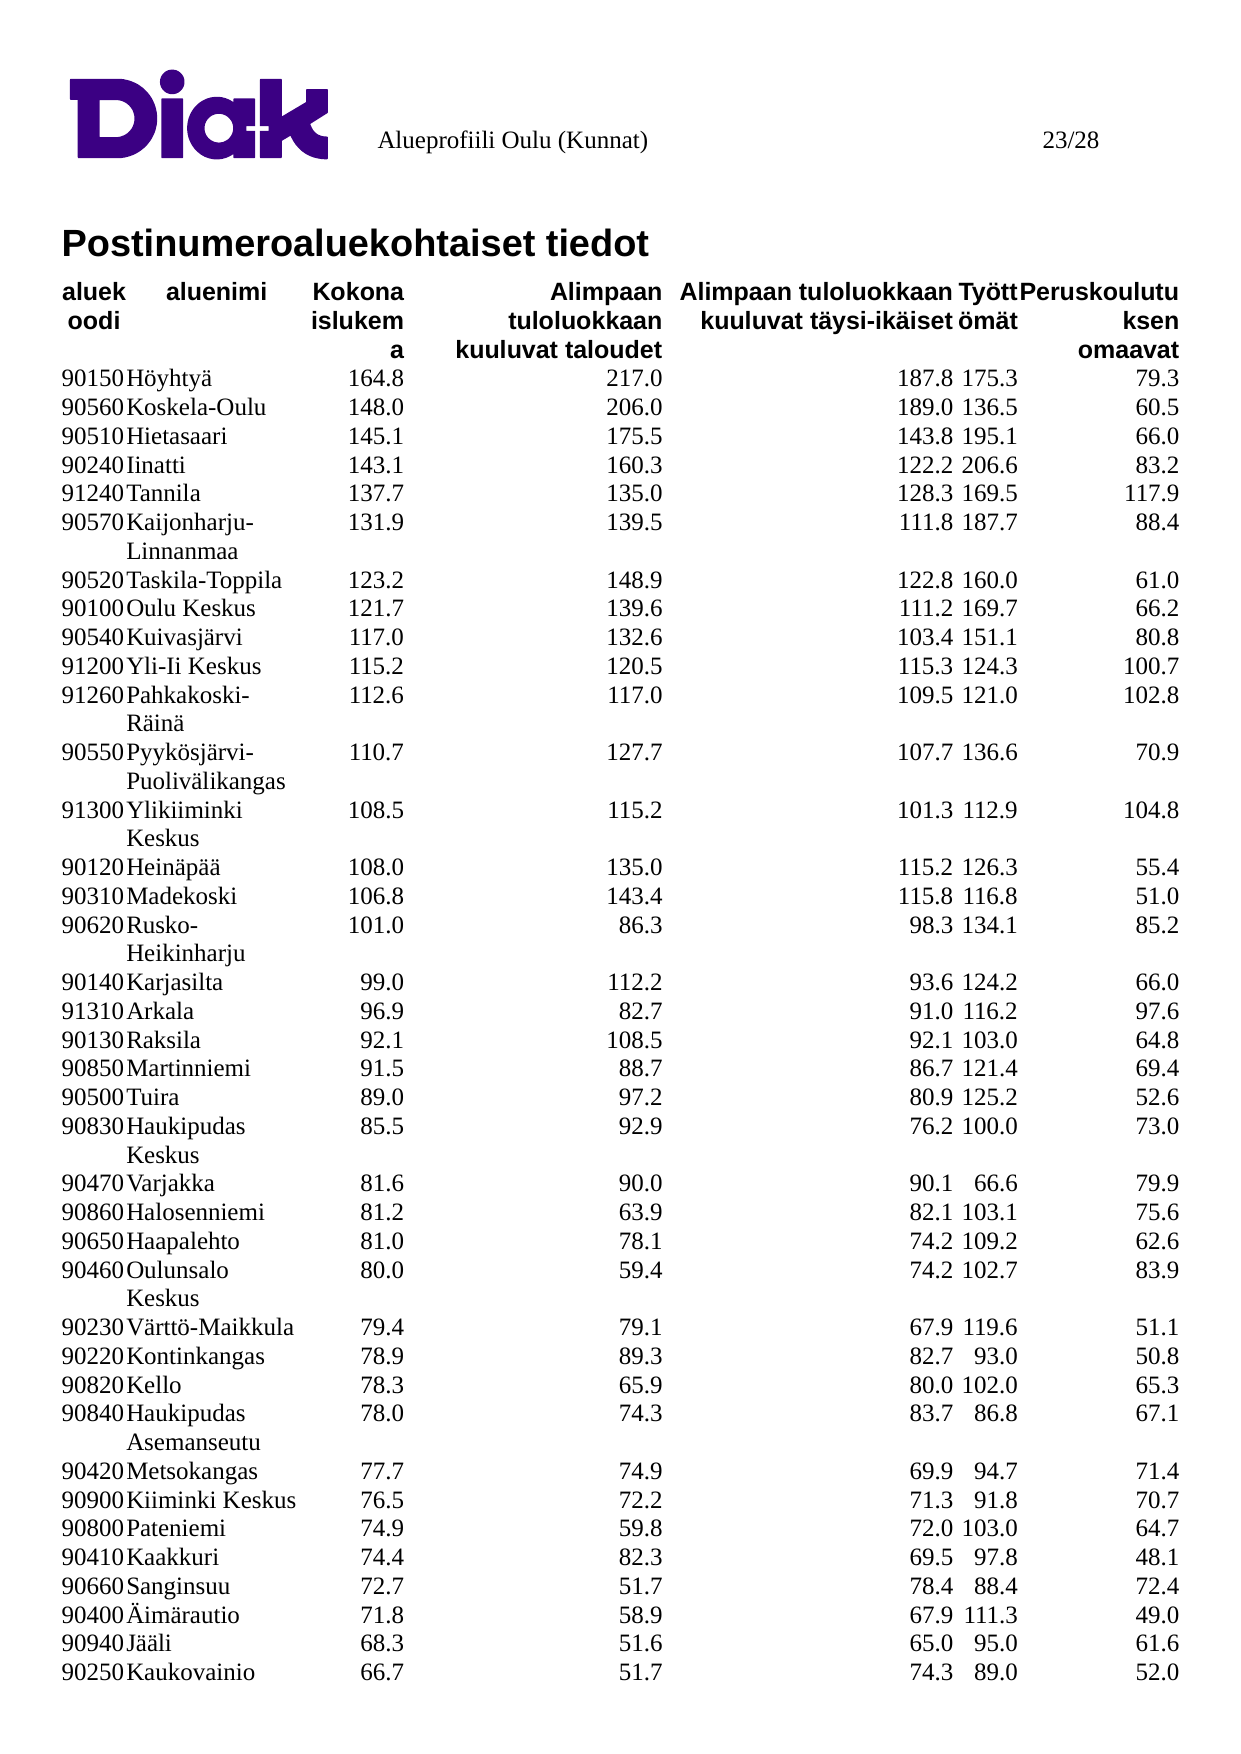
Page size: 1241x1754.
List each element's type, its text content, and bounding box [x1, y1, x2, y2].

table_cell 100.7 [1018, 651, 1179, 680]
table_cell 107.7 [662, 737, 953, 795]
table_cell 71.8 [307, 1600, 404, 1628]
table_cell 103.4 [662, 622, 953, 651]
table_cell 175.5 [404, 421, 662, 450]
table_cell Kuivasjärvi [126, 622, 307, 651]
table_cell 90940 [61, 1629, 126, 1657]
table_cell 85.2 [1018, 910, 1179, 967]
table_cell 90120 [61, 852, 126, 881]
table_cell 103.1 [953, 1197, 1017, 1226]
table_cell Rusko-Heikinharju [126, 910, 307, 967]
table_cell Kello [126, 1370, 307, 1398]
table_cell 83.2 [1018, 450, 1179, 478]
table_cell 92.9 [404, 1111, 662, 1168]
table_cell 74.3 [404, 1399, 662, 1456]
table_cell 123.2 [307, 565, 404, 593]
table_cell 90470 [61, 1169, 126, 1197]
table_cell 111.2 [662, 594, 953, 622]
table_cell 52.0 [1018, 1657, 1179, 1686]
table_cell Pateniemi [126, 1514, 307, 1542]
table_cell Haukipudas Asemanseutu [126, 1399, 307, 1456]
table_header Alimpaan tuloluokkaan kuuluvat taloudet [404, 277, 662, 363]
table_cell 51.7 [404, 1657, 662, 1686]
table_cell 90220 [61, 1341, 126, 1370]
table_cell 69.9 [662, 1456, 953, 1485]
table_cell 90230 [61, 1312, 126, 1341]
table_cell 121.0 [953, 680, 1017, 737]
table_cell Taskila-Toppila [126, 565, 307, 593]
table_cell 110.7 [307, 737, 404, 795]
table_cell 83.7 [662, 1399, 953, 1456]
table_cell 109.5 [662, 680, 953, 737]
table_cell 62.6 [1018, 1226, 1179, 1255]
table_cell 71.4 [1018, 1456, 1179, 1485]
table_cell 127.7 [404, 737, 662, 795]
table_cell 50.8 [1018, 1341, 1179, 1370]
table_cell 81.2 [307, 1197, 404, 1226]
table_cell 92.1 [307, 1025, 404, 1053]
table_cell 95.0 [953, 1629, 1017, 1657]
table_cell 112.9 [953, 795, 1017, 852]
table_cell 79.4 [307, 1312, 404, 1341]
table_cell 121.7 [307, 594, 404, 622]
table_cell 111.3 [953, 1600, 1017, 1628]
table_cell 91200 [61, 651, 126, 680]
table_cell 78.1 [404, 1226, 662, 1255]
table_cell 108.5 [404, 1025, 662, 1053]
table_cell 93.6 [662, 967, 953, 996]
table_cell 96.9 [307, 996, 404, 1025]
table_cell 206.0 [404, 392, 662, 421]
table_cell 135.0 [404, 852, 662, 881]
table_cell 111.8 [662, 507, 953, 565]
table_cell 117.0 [307, 622, 404, 651]
table_cell 195.1 [953, 421, 1017, 450]
table_cell Ylikiiminki Keskus [126, 795, 307, 852]
table_cell Höyhtyä [126, 364, 307, 392]
table_cell 89.0 [953, 1657, 1017, 1686]
table_cell 117.0 [404, 680, 662, 737]
table_cell 90830 [61, 1111, 126, 1168]
table_cell Hietasaari [126, 421, 307, 450]
table_cell 89.3 [404, 1341, 662, 1370]
table_header Peruskoulutuksen omaavat [1018, 277, 1179, 363]
table_cell 51.7 [404, 1571, 662, 1600]
table_cell 76.5 [307, 1485, 404, 1513]
table_cell 139.5 [404, 507, 662, 565]
table_cell 80.0 [662, 1370, 953, 1398]
table_cell 108.5 [307, 795, 404, 852]
table_cell Äimärautio [126, 1600, 307, 1628]
table_header aluenimi [126, 277, 307, 363]
table_cell 100.0 [953, 1111, 1017, 1168]
table_cell 65.3 [1018, 1370, 1179, 1398]
table_cell Varjakka [126, 1169, 307, 1197]
table_cell 78.9 [307, 1341, 404, 1370]
table_cell 86.7 [662, 1054, 953, 1082]
table_cell 52.6 [1018, 1082, 1179, 1111]
table_cell 64.7 [1018, 1514, 1179, 1542]
table_cell 116.8 [953, 881, 1017, 910]
table_cell 74.2 [662, 1255, 953, 1312]
table_cell 88.4 [1018, 507, 1179, 565]
table_cell 151.1 [953, 622, 1017, 651]
table_cell 143.1 [307, 450, 404, 478]
table_cell 112.6 [307, 680, 404, 737]
table_cell 97.6 [1018, 996, 1179, 1025]
table_header Työttömät [953, 277, 1017, 363]
subtitle Postinumeroaluekohtaiset tiedot [61, 221, 1179, 265]
table_cell 74.9 [404, 1456, 662, 1485]
table_cell 75.6 [1018, 1197, 1179, 1226]
table_cell 78.4 [662, 1571, 953, 1600]
table_cell 61.0 [1018, 565, 1179, 593]
table_cell 82.7 [662, 1341, 953, 1370]
table_cell 90420 [61, 1456, 126, 1485]
table_cell 78.0 [307, 1399, 404, 1456]
table_cell 120.5 [404, 651, 662, 680]
table_cell 145.1 [307, 421, 404, 450]
table_cell 66.0 [1018, 967, 1179, 996]
table_cell 131.9 [307, 507, 404, 565]
table_cell Oulu Keskus [126, 594, 307, 622]
table_cell 90100 [61, 594, 126, 622]
table_cell 109.2 [953, 1226, 1017, 1255]
table_cell Martinniemi [126, 1054, 307, 1082]
table_cell 134.1 [953, 910, 1017, 967]
table_cell 67.9 [662, 1312, 953, 1341]
table_cell 83.9 [1018, 1255, 1179, 1312]
table_cell 124.2 [953, 967, 1017, 996]
table_cell 139.6 [404, 594, 662, 622]
table_cell 90.0 [404, 1169, 662, 1197]
table_cell Kiiminki Keskus [126, 1485, 307, 1513]
table_cell 90840 [61, 1399, 126, 1456]
table_cell 72.2 [404, 1485, 662, 1513]
table_cell 91.8 [953, 1485, 1017, 1513]
table_cell 82.3 [404, 1542, 662, 1571]
table_cell 102.0 [953, 1370, 1017, 1398]
table_cell Karjasilta [126, 967, 307, 996]
table_cell 90650 [61, 1226, 126, 1255]
table_cell 76.2 [662, 1111, 953, 1168]
table_cell Heinäpää [126, 852, 307, 881]
table_cell 66.2 [1018, 594, 1179, 622]
table_cell Pahkakoski-Räinä [126, 680, 307, 737]
table_cell 137.7 [307, 479, 404, 507]
table_cell 90550 [61, 737, 126, 795]
table_cell 67.1 [1018, 1399, 1179, 1456]
table_cell 88.7 [404, 1054, 662, 1082]
table_cell 136.6 [953, 737, 1017, 795]
table_cell 65.0 [662, 1629, 953, 1657]
table_cell 80.9 [662, 1082, 953, 1111]
table_cell 115.8 [662, 881, 953, 910]
table_cell 115.2 [662, 852, 953, 881]
table_cell 90560 [61, 392, 126, 421]
table_cell 72.7 [307, 1571, 404, 1600]
table_cell 90860 [61, 1197, 126, 1226]
table_cell 102.8 [1018, 680, 1179, 737]
table_cell 164.8 [307, 364, 404, 392]
table_cell 69.5 [662, 1542, 953, 1571]
table_cell 97.8 [953, 1542, 1017, 1571]
table_cell 49.0 [1018, 1600, 1179, 1628]
table_cell 91300 [61, 795, 126, 852]
table_cell 98.3 [662, 910, 953, 967]
table_cell 71.3 [662, 1485, 953, 1513]
table_cell 61.6 [1018, 1629, 1179, 1657]
table_cell 116.2 [953, 996, 1017, 1025]
table_cell 90900 [61, 1485, 126, 1513]
table_cell Tannila [126, 479, 307, 507]
table_cell 88.4 [953, 1571, 1017, 1600]
table_cell 103.0 [953, 1025, 1017, 1053]
table_cell 121.4 [953, 1054, 1017, 1082]
table_cell 58.9 [404, 1600, 662, 1628]
table_cell 72.0 [662, 1514, 953, 1542]
table_cell 90800 [61, 1514, 126, 1542]
table_cell 80.0 [307, 1255, 404, 1312]
table_cell 74.2 [662, 1226, 953, 1255]
table_cell 90400 [61, 1600, 126, 1628]
table_cell Arkala [126, 996, 307, 1025]
table_cell Kaukovainio [126, 1657, 307, 1686]
table_cell 64.8 [1018, 1025, 1179, 1053]
table_cell 90850 [61, 1054, 126, 1082]
table_cell 103.0 [953, 1514, 1017, 1542]
table_cell 90.1 [662, 1169, 953, 1197]
table_cell 108.0 [307, 852, 404, 881]
table_cell 90410 [61, 1542, 126, 1571]
table_cell 101.0 [307, 910, 404, 967]
table_cell 93.0 [953, 1341, 1017, 1370]
table_cell 67.9 [662, 1600, 953, 1628]
table_cell 82.1 [662, 1197, 953, 1226]
table_cell Metsokangas [126, 1456, 307, 1485]
table_cell 51.6 [404, 1629, 662, 1657]
table_cell 90510 [61, 421, 126, 450]
table_cell 117.9 [1018, 479, 1179, 507]
table_cell Halosenniemi [126, 1197, 307, 1226]
table_cell Kaakkuri [126, 1542, 307, 1571]
table_cell 72.4 [1018, 1571, 1179, 1600]
table_cell 85.5 [307, 1111, 404, 1168]
table_cell 90570 [61, 507, 126, 565]
table_cell Yli-Ii Keskus [126, 651, 307, 680]
table_cell 99.0 [307, 967, 404, 996]
table_cell Raksila [126, 1025, 307, 1053]
table_cell Haapalehto [126, 1226, 307, 1255]
table_cell 122.8 [662, 565, 953, 593]
table_cell 74.3 [662, 1657, 953, 1686]
table_cell 128.3 [662, 479, 953, 507]
table_cell Sanginsuu [126, 1571, 307, 1600]
table_cell 94.7 [953, 1456, 1017, 1485]
table_cell 90130 [61, 1025, 126, 1053]
table_cell 90140 [61, 967, 126, 996]
table_cell 101.3 [662, 795, 953, 852]
table_cell 136.5 [953, 392, 1017, 421]
table_cell 90240 [61, 450, 126, 478]
table_cell 104.8 [1018, 795, 1179, 852]
table_cell 189.0 [662, 392, 953, 421]
table_cell Pyykösjärvi-Puolivälikangas [126, 737, 307, 795]
table_cell 81.0 [307, 1226, 404, 1255]
table_cell 90660 [61, 1571, 126, 1600]
table_cell 115.3 [662, 651, 953, 680]
table_cell 90520 [61, 565, 126, 593]
table_cell 97.2 [404, 1082, 662, 1111]
table_cell 60.5 [1018, 392, 1179, 421]
table_cell 143.8 [662, 421, 953, 450]
table_cell 70.9 [1018, 737, 1179, 795]
table_cell 132.6 [404, 622, 662, 651]
table_cell 90150 [61, 364, 126, 392]
table_cell 175.3 [953, 364, 1017, 392]
table_cell 122.2 [662, 450, 953, 478]
table_cell 91310 [61, 996, 126, 1025]
table_cell Värttö-Maikkula [126, 1312, 307, 1341]
table_cell 92.1 [662, 1025, 953, 1053]
table_cell 90620 [61, 910, 126, 967]
table_header Alimpaan tuloluokkaan kuuluvat täysi-ikäiset [662, 277, 953, 363]
table_cell 125.2 [953, 1082, 1017, 1111]
table_cell 86.8 [953, 1399, 1017, 1456]
table_cell 126.3 [953, 852, 1017, 881]
table_cell 73.0 [1018, 1111, 1179, 1168]
table_cell 90460 [61, 1255, 126, 1312]
table_cell 148.9 [404, 565, 662, 593]
table_cell 65.9 [404, 1370, 662, 1398]
table_cell 160.3 [404, 450, 662, 478]
table_cell 79.3 [1018, 364, 1179, 392]
table_cell 69.4 [1018, 1054, 1179, 1082]
table_cell 59.4 [404, 1255, 662, 1312]
table_cell 66.6 [953, 1169, 1017, 1197]
table_cell 206.6 [953, 450, 1017, 478]
table_cell 51.1 [1018, 1312, 1179, 1341]
table_cell 81.6 [307, 1169, 404, 1197]
table_cell Kontinkangas [126, 1341, 307, 1370]
table_cell 90820 [61, 1370, 126, 1398]
table_cell Koskela-Oulu [126, 392, 307, 421]
table_cell 90250 [61, 1657, 126, 1686]
table_cell 90500 [61, 1082, 126, 1111]
table_cell 187.7 [953, 507, 1017, 565]
table_cell Madekoski [126, 881, 307, 910]
table_cell 115.2 [404, 795, 662, 852]
table_cell Iinatti [126, 450, 307, 478]
table_cell 217.0 [404, 364, 662, 392]
table_cell 68.3 [307, 1629, 404, 1657]
table_cell 90540 [61, 622, 126, 651]
table_cell 169.5 [953, 479, 1017, 507]
table_cell 59.8 [404, 1514, 662, 1542]
table_cell 143.4 [404, 881, 662, 910]
table_cell Kaijonharju-Linnanmaa [126, 507, 307, 565]
table_cell 79.9 [1018, 1169, 1179, 1197]
table_cell 78.3 [307, 1370, 404, 1398]
table_cell 51.0 [1018, 881, 1179, 910]
table_cell 135.0 [404, 479, 662, 507]
table_cell Oulunsalo Keskus [126, 1255, 307, 1312]
table_cell 48.1 [1018, 1542, 1179, 1571]
table_cell 55.4 [1018, 852, 1179, 881]
table_cell 74.9 [307, 1514, 404, 1542]
table_cell 77.7 [307, 1456, 404, 1485]
table_cell Tuira [126, 1082, 307, 1111]
table_cell 91240 [61, 479, 126, 507]
table_cell 89.0 [307, 1082, 404, 1111]
table_cell 66.7 [307, 1657, 404, 1686]
table_cell 187.8 [662, 364, 953, 392]
table_cell 124.3 [953, 651, 1017, 680]
table_cell Jääli [126, 1629, 307, 1657]
table_cell 106.8 [307, 881, 404, 910]
table_cell Haukipudas Keskus [126, 1111, 307, 1168]
table_cell 79.1 [404, 1312, 662, 1341]
table_cell 86.3 [404, 910, 662, 967]
table_cell 80.8 [1018, 622, 1179, 651]
table_cell 91.0 [662, 996, 953, 1025]
table_cell 66.0 [1018, 421, 1179, 450]
table_cell 82.7 [404, 996, 662, 1025]
table_cell 112.2 [404, 967, 662, 996]
table_cell 63.9 [404, 1197, 662, 1226]
table_cell 148.0 [307, 392, 404, 421]
table_cell 102.7 [953, 1255, 1017, 1312]
table_cell 115.2 [307, 651, 404, 680]
table_cell 74.4 [307, 1542, 404, 1571]
table_header aluekoodi [61, 277, 126, 363]
table_header Kokonaislukema [307, 277, 404, 363]
table_cell 91260 [61, 680, 126, 737]
table_cell 90310 [61, 881, 126, 910]
table_cell 91.5 [307, 1054, 404, 1082]
table_cell 160.0 [953, 565, 1017, 593]
table_cell 169.7 [953, 594, 1017, 622]
table_cell 70.7 [1018, 1485, 1179, 1513]
table_cell 119.6 [953, 1312, 1017, 1341]
